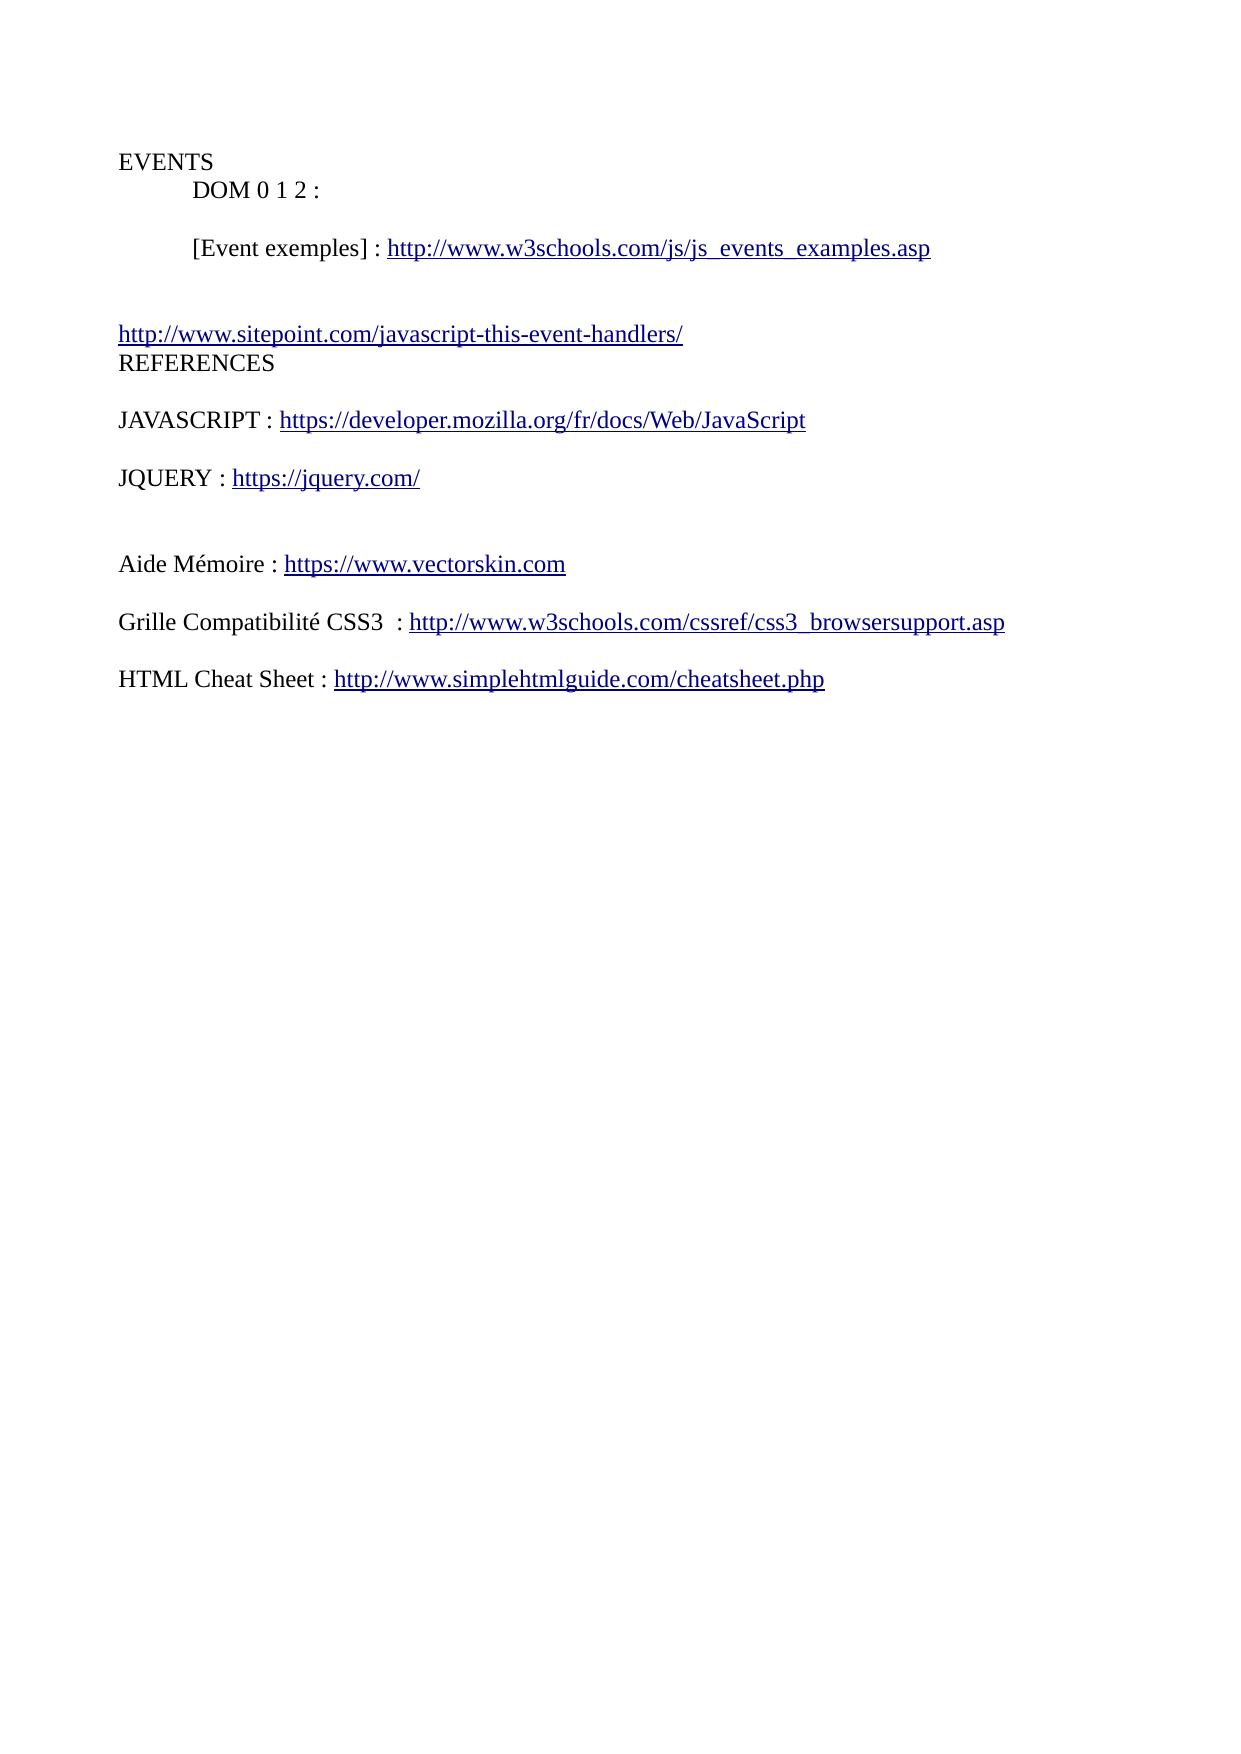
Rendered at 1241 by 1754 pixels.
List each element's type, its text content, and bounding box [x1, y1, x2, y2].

text http://www.sitepoint.com/javascript-this-event-handlers/ [118, 319, 1122, 348]
text Grille Compatibilité CSS3 : http://www.w3schools.com/cssref/css3_browsersupport.asp [118, 607, 1122, 636]
text JQUERY : https://jquery.com/ [118, 463, 1122, 492]
text REFERENCES [118, 348, 1122, 377]
text Aide Mémoire : https://www.vectorskin.com [118, 549, 1122, 578]
text HTML Cheat Sheet : http://www.simplehtmlguide.com/cheatsheet.php [118, 664, 1122, 693]
text [Event exemples] : http://www.w3schools.com/js/js_events_examples.asp [118, 233, 1122, 262]
text EVENTS [118, 147, 1122, 176]
text JAVASCRIPT : https://developer.mozilla.org/fr/docs/Web/JavaScript [118, 406, 1122, 434]
text DOM 0 1 2 : [118, 176, 1122, 204]
